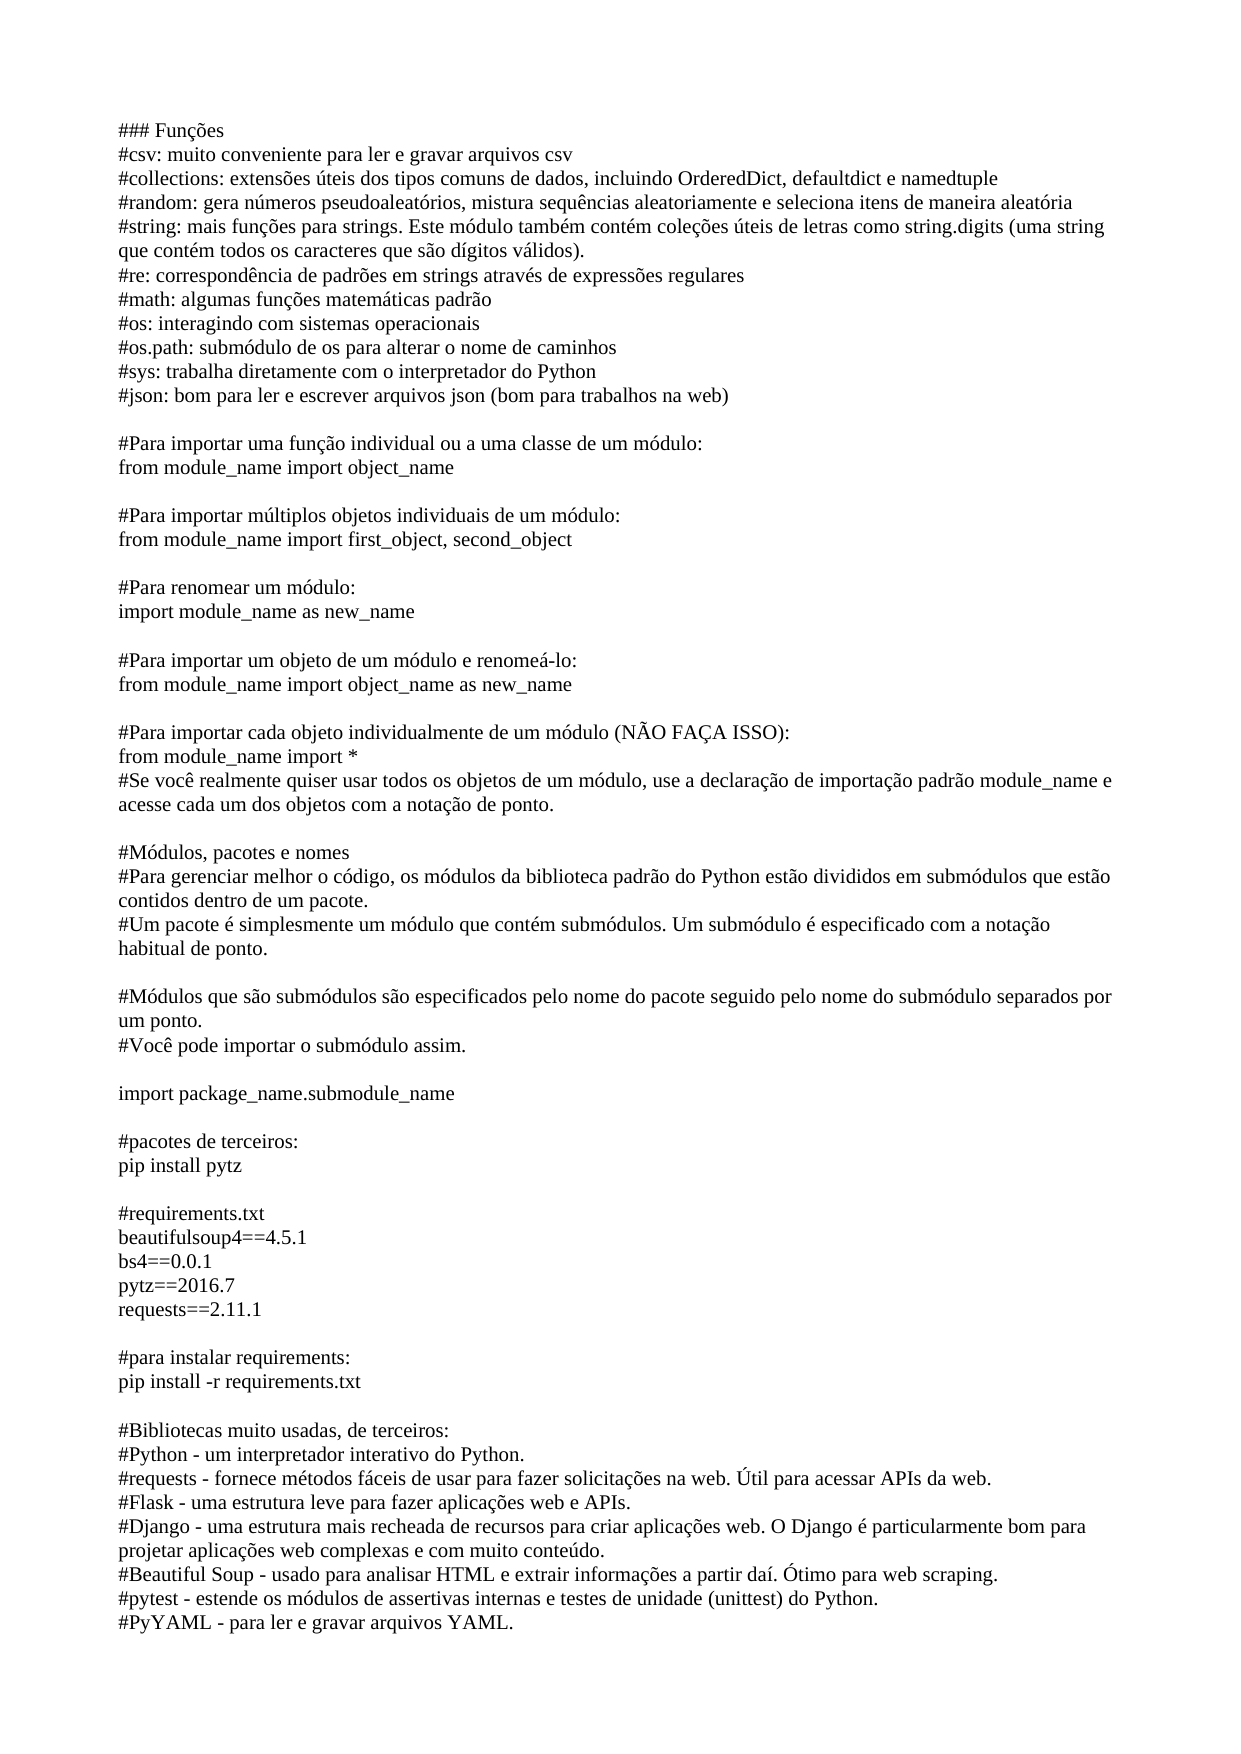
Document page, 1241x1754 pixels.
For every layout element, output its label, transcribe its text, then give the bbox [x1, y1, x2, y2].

text import module_name as new_name [118, 599, 1122, 623]
text #pacotes de terceiros: [118, 1129, 1122, 1153]
text #requests - fornece métodos fáceis de usar para fazer solicitações na web. Útil para acessar APIs da web. [118, 1466, 1122, 1490]
text #Se você realmente quiser usar todos os objetos de um módulo, use a declaração de importação padrão module_name e acesse cada um dos objetos com a notação de ponto. [118, 768, 1122, 816]
text bs4==0.0.1 [118, 1249, 1122, 1273]
text #Django - uma estrutura mais recheada de recursos para criar aplicações web. O Django é particularmente bom para projetar aplicações web complexas e com muito conteúdo. [118, 1514, 1122, 1562]
text #json: bom para ler e escrever arquivos json (bom para trabalhos na web) [118, 383, 1122, 407]
text #string: mais funções para strings. Este módulo também contém coleções úteis de letras como string.digits (uma string que contém todos os caracteres que são dígitos válidos). [118, 214, 1122, 262]
text #sys: trabalha diretamente com o interpretador do Python [118, 359, 1122, 383]
text #Um pacote é simplesmente um módulo que contém submódulos. Um submódulo é especificado com a notação habitual de ponto. [118, 912, 1122, 960]
text #Você pode importar o submódulo assim. [118, 1032, 1122, 1057]
text #Para renomear um módulo: [118, 575, 1122, 599]
text pip install -r requirements.txt [118, 1369, 1122, 1393]
text #collections: extensões úteis dos tipos comuns de dados, incluindo OrderedDict, defaultdict e namedtuple [118, 166, 1122, 190]
text pytz==2016.7 [118, 1273, 1122, 1297]
text #Beautiful Soup - usado para analisar HTML e extrair informações a partir daí. Ótimo para web scraping. [118, 1562, 1122, 1586]
text from module_name import first_object, second_object [118, 527, 1122, 551]
text #Módulos que são submódulos são especificados pelo nome do pacote seguido pelo nome do submódulo separados por um ponto. [118, 984, 1122, 1032]
text #para instalar requirements: [118, 1345, 1122, 1369]
text import package_name.submodule_name [118, 1081, 1122, 1105]
text #os: interagindo com sistemas operacionais [118, 311, 1122, 335]
text #Para importar cada objeto individualmente de um módulo (NÃO FAÇA ISSO): [118, 720, 1122, 744]
text #requirements.txt [118, 1201, 1122, 1225]
text ### Funções [118, 118, 1122, 142]
text #PyYAML - para ler e gravar arquivos YAML. [118, 1610, 1122, 1634]
text #Para importar uma função individual ou a uma classe de um módulo: [118, 431, 1122, 455]
text #Bibliotecas muito usadas, de terceiros: [118, 1417, 1122, 1442]
text #Módulos, pacotes e nomes [118, 840, 1122, 864]
text #Flask - uma estrutura leve para fazer aplicações web e APIs. [118, 1490, 1122, 1514]
text #math: algumas funções matemáticas padrão [118, 287, 1122, 311]
text #pytest - estende os módulos de assertivas internas e testes de unidade (unittest) do Python. [118, 1586, 1122, 1610]
text #re: correspondência de padrões em strings através de expressões regulares [118, 262, 1122, 287]
text requests==2.11.1 [118, 1297, 1122, 1321]
text from module_name import object_name [118, 455, 1122, 479]
text #Python - um interpretador interativo do Python. [118, 1442, 1122, 1466]
text beautifulsoup4==4.5.1 [118, 1225, 1122, 1249]
text from module_name import * [118, 744, 1122, 768]
text #random: gera números pseudoaleatórios, mistura sequências aleatoriamente e seleciona itens de maneira aleatória [118, 190, 1122, 214]
text #csv: muito conveniente para ler e gravar arquivos csv [118, 142, 1122, 166]
text from module_name import object_name as new_name [118, 672, 1122, 696]
text #os.path: submódulo de os para alterar o nome de caminhos [118, 335, 1122, 359]
text #Para importar múltiplos objetos individuais de um módulo: [118, 503, 1122, 527]
text #Para importar um objeto de um módulo e renomeá-lo: [118, 647, 1122, 672]
text pip install pytz [118, 1153, 1122, 1177]
text #Para gerenciar melhor o código, os módulos da biblioteca padrão do Python estão divididos em submódulos que estão contidos dentro de um pacote. [118, 864, 1122, 912]
